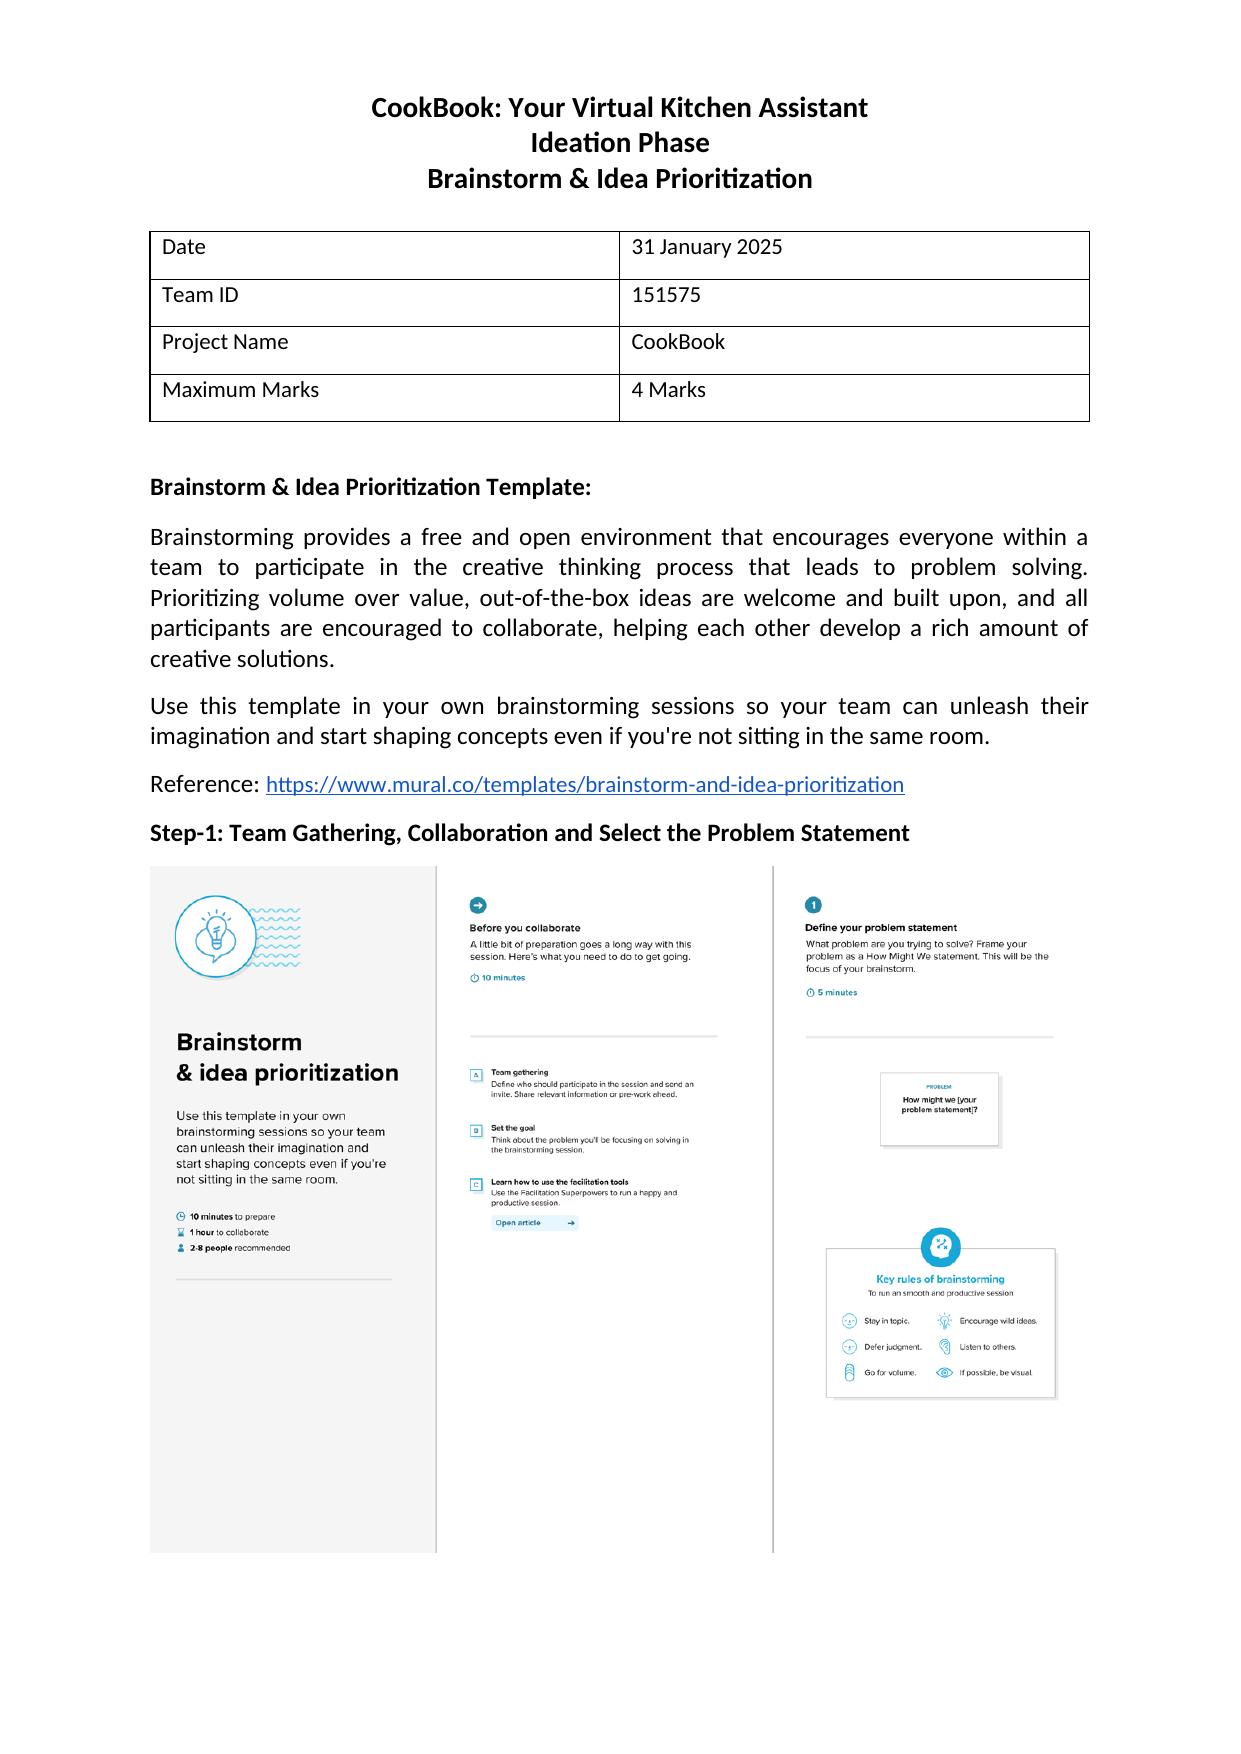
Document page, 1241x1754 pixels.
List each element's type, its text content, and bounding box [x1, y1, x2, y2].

table_cell 151575 [620, 280, 1089, 326]
table_header 31 January 2025 [620, 232, 1089, 279]
table_cell Project Name [151, 327, 619, 374]
text Ideation Phase [150, 124, 1090, 160]
text CookBook: Your Virtual Kitchen Assistant [150, 89, 1090, 124]
table_cell Maximum Marks [151, 375, 619, 421]
text Brainstorm & Idea Prioritization Template: [150, 471, 1090, 502]
table_cell Team ID [151, 280, 619, 326]
table_cell 4 Marks [620, 375, 1089, 421]
text Reference: https://www.mural.co/templates/brainstorm-and-idea-prioritization [150, 768, 1090, 798]
table_cell CookBook [620, 327, 1089, 374]
text Step-1: Team Gathering, Collaboration and Select the Problem Statement [150, 817, 1090, 847]
text Brainstorm & Idea Prioritization [150, 160, 1090, 196]
text Use this template in your own brainstorming sessions so your team can unleash their imagination and start shaping concepts even if you're not sitting in the same room. [150, 690, 1090, 751]
text Brainstorming provides a free and open environment that encourages everyone within a team to participate in the creative thinking process that leads to problem solving. Prioritizing volume over value, out-of-the-box ideas are welcome and built upon, and all participants are encouraged to collaborate, helping each other develop a rich amount of creative solutions. [150, 521, 1090, 673]
table_header Date [151, 232, 619, 279]
